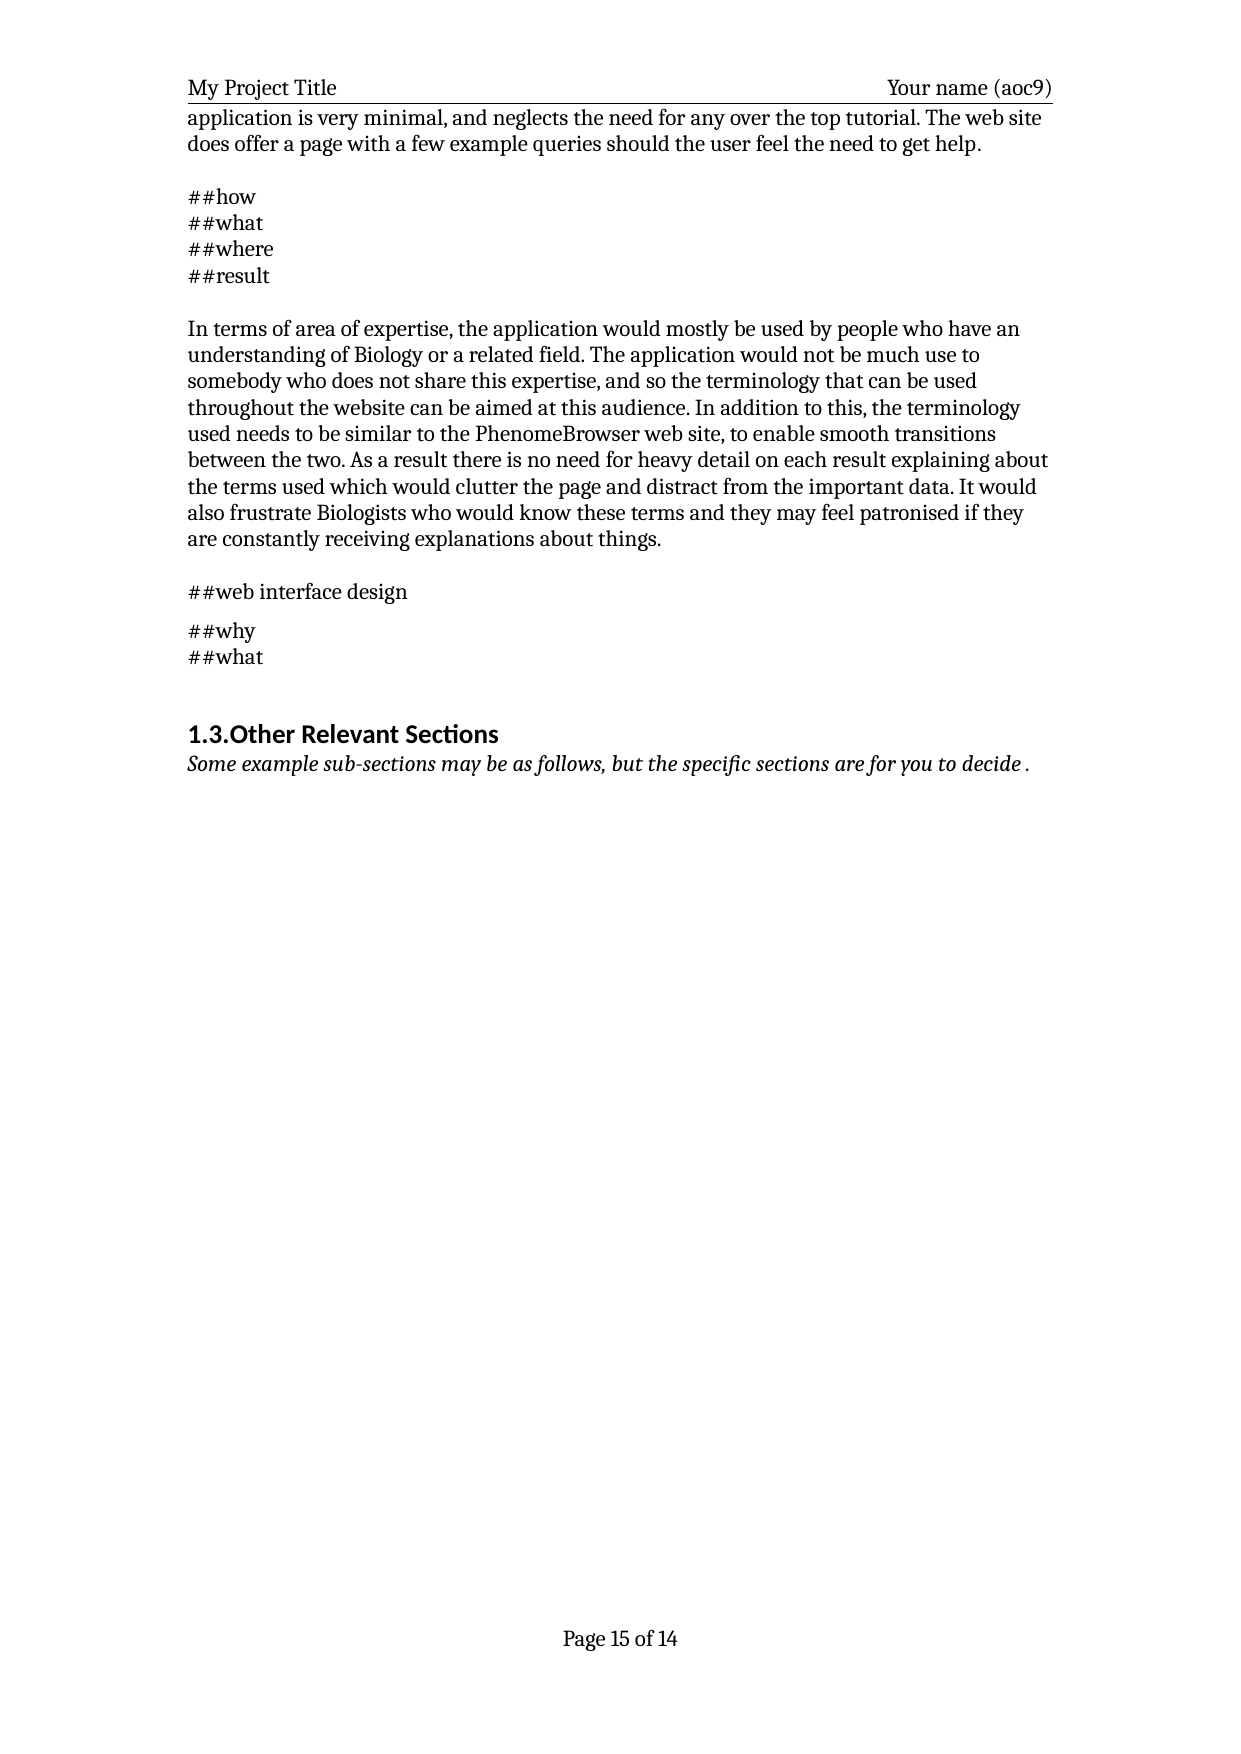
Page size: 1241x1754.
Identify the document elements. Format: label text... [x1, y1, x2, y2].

text Some example sub-sections may be as follows, but the specific sections are for you to decide . [187, 751, 1053, 777]
text ##result [187, 263, 1053, 289]
text ##why [187, 618, 1053, 644]
text ##what [187, 210, 1053, 236]
text ##web interface design [187, 579, 1053, 605]
text ##what [187, 644, 1053, 670]
text application is very minimal, and neglects the need for any over the top tutorial. The web site does offer a page with a few example queries should the user feel the need to get help. [187, 104, 1053, 157]
text In terms of area of expertise, the application would mostly be used by people who have an understanding of Biology or a related field. The application would not be much use to somebody who does not share this expertise, and so the terminology that can be used throughout the website can be aimed at this audience. In addition to this, the terminology used needs to be similar to the PhenomeBrowser web site, to enable smooth transitions between the two. As a result there is no need for heavy detail on each result explaining about the terms used which would clutter the page and distract from the important data. It would also frustrate Biologists who would know these terms and they may feel patronised if they are constantly receiving explanations about things. [187, 315, 1053, 552]
text ##how [187, 183, 1053, 210]
subtitle Other Relevant Sections [187, 718, 1053, 751]
text ##where [187, 236, 1053, 263]
